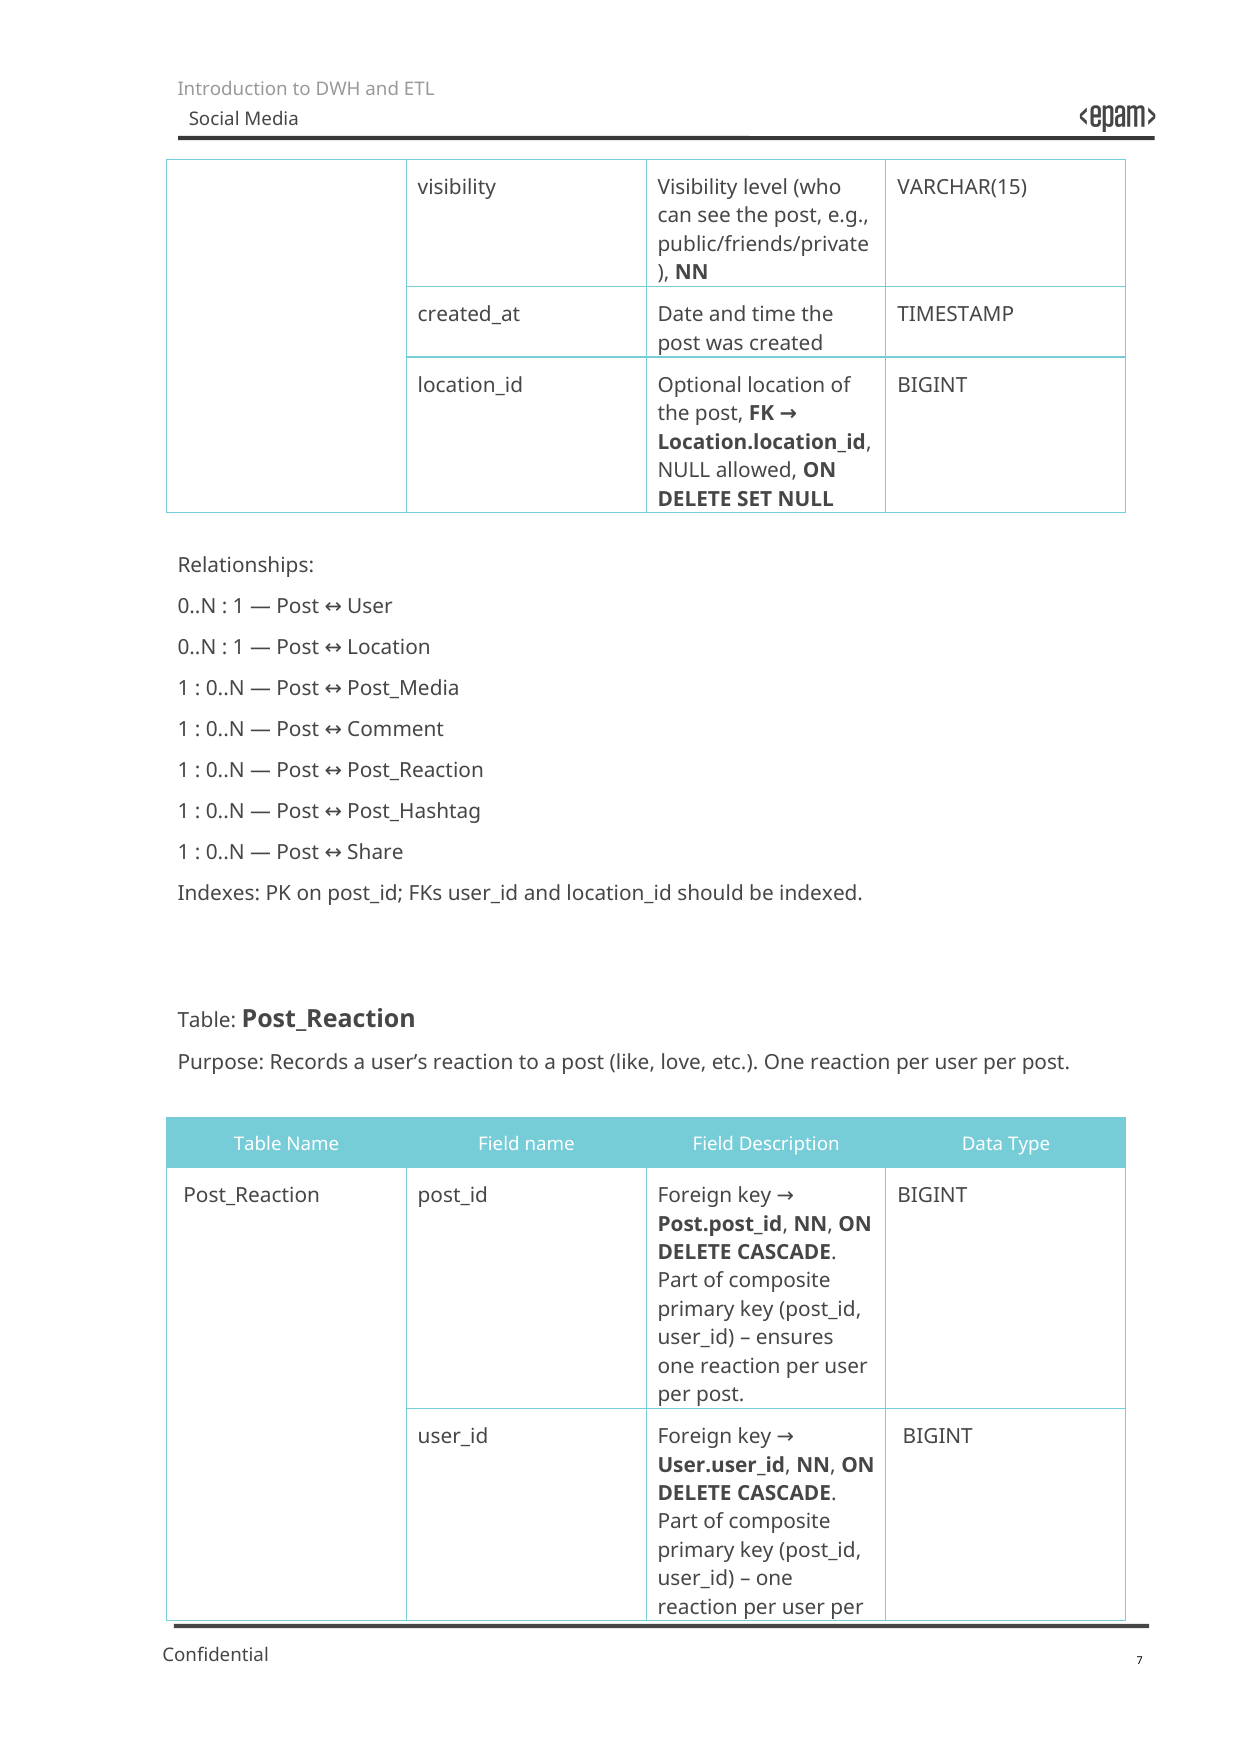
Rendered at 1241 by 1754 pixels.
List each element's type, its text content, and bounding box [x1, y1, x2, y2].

table_cell user_id [407, 1409, 646, 1620]
text 1 : 0..N — Post ↔ Post_Reaction [177, 755, 1152, 784]
table_cell VARCHAR(15) [886, 160, 1125, 286]
table_cell TIMESTAMP [886, 287, 1125, 356]
text Purpose: Records a user’s reaction to a post (like, love, etc.). One reaction per user per post. [177, 1047, 1152, 1076]
text Indexes: PK on post_id; FKs user_id and location_id should be indexed. [177, 878, 1152, 907]
table_cell Foreign key → Post.post_id, NN, ON DELETE CASCADE. Part of composite primary key (post_id, user_id) – ensures one reaction per user per post. [647, 1168, 885, 1408]
table_cell BIGINT [886, 358, 1125, 512]
table_cell post_id [407, 1168, 646, 1408]
table_cell BIGINT [886, 1409, 1125, 1620]
table_header Field Description [647, 1118, 885, 1167]
text 1 : 0..N — Post ↔ Post_Hashtag [177, 796, 1152, 825]
text 1 : 0..N — Post ↔ Post_Media [177, 673, 1152, 702]
table_header Field name [407, 1118, 646, 1167]
text 0..N : 1 — Post ↔ Location [177, 632, 1152, 661]
table_cell created_at [407, 287, 646, 356]
table_cell BIGINT [886, 1168, 1125, 1408]
table_cell location_id [407, 358, 646, 512]
text 1 : 0..N — Post ↔ Share [177, 837, 1152, 866]
table_cell Post_Reaction [167, 1168, 406, 1620]
text Table: Post_Reaction [177, 1001, 1152, 1035]
text Relationships: [177, 551, 1152, 579]
table_header Data Type [886, 1118, 1125, 1167]
table_cell Foreign key → User.user_id, NN, ON DELETE CASCADE. Part of composite primary key (post_id, user_id) – one reaction per user per [647, 1409, 885, 1620]
table_header Table Name [167, 1118, 406, 1167]
text 1 : 0..N — Post ↔ Comment [177, 714, 1152, 743]
table_cell Date and time the post was created [647, 287, 885, 356]
text 0..N : 1 — Post ↔ User [177, 592, 1152, 620]
table_cell Optional location of the post, FK → Location.location_id, NULL allowed, ON DELETE SET NULL [647, 358, 885, 512]
table_cell visibility [407, 160, 646, 286]
table_cell Visibility level (who can see the post, e.g., public/friends/private), NN [647, 160, 885, 286]
